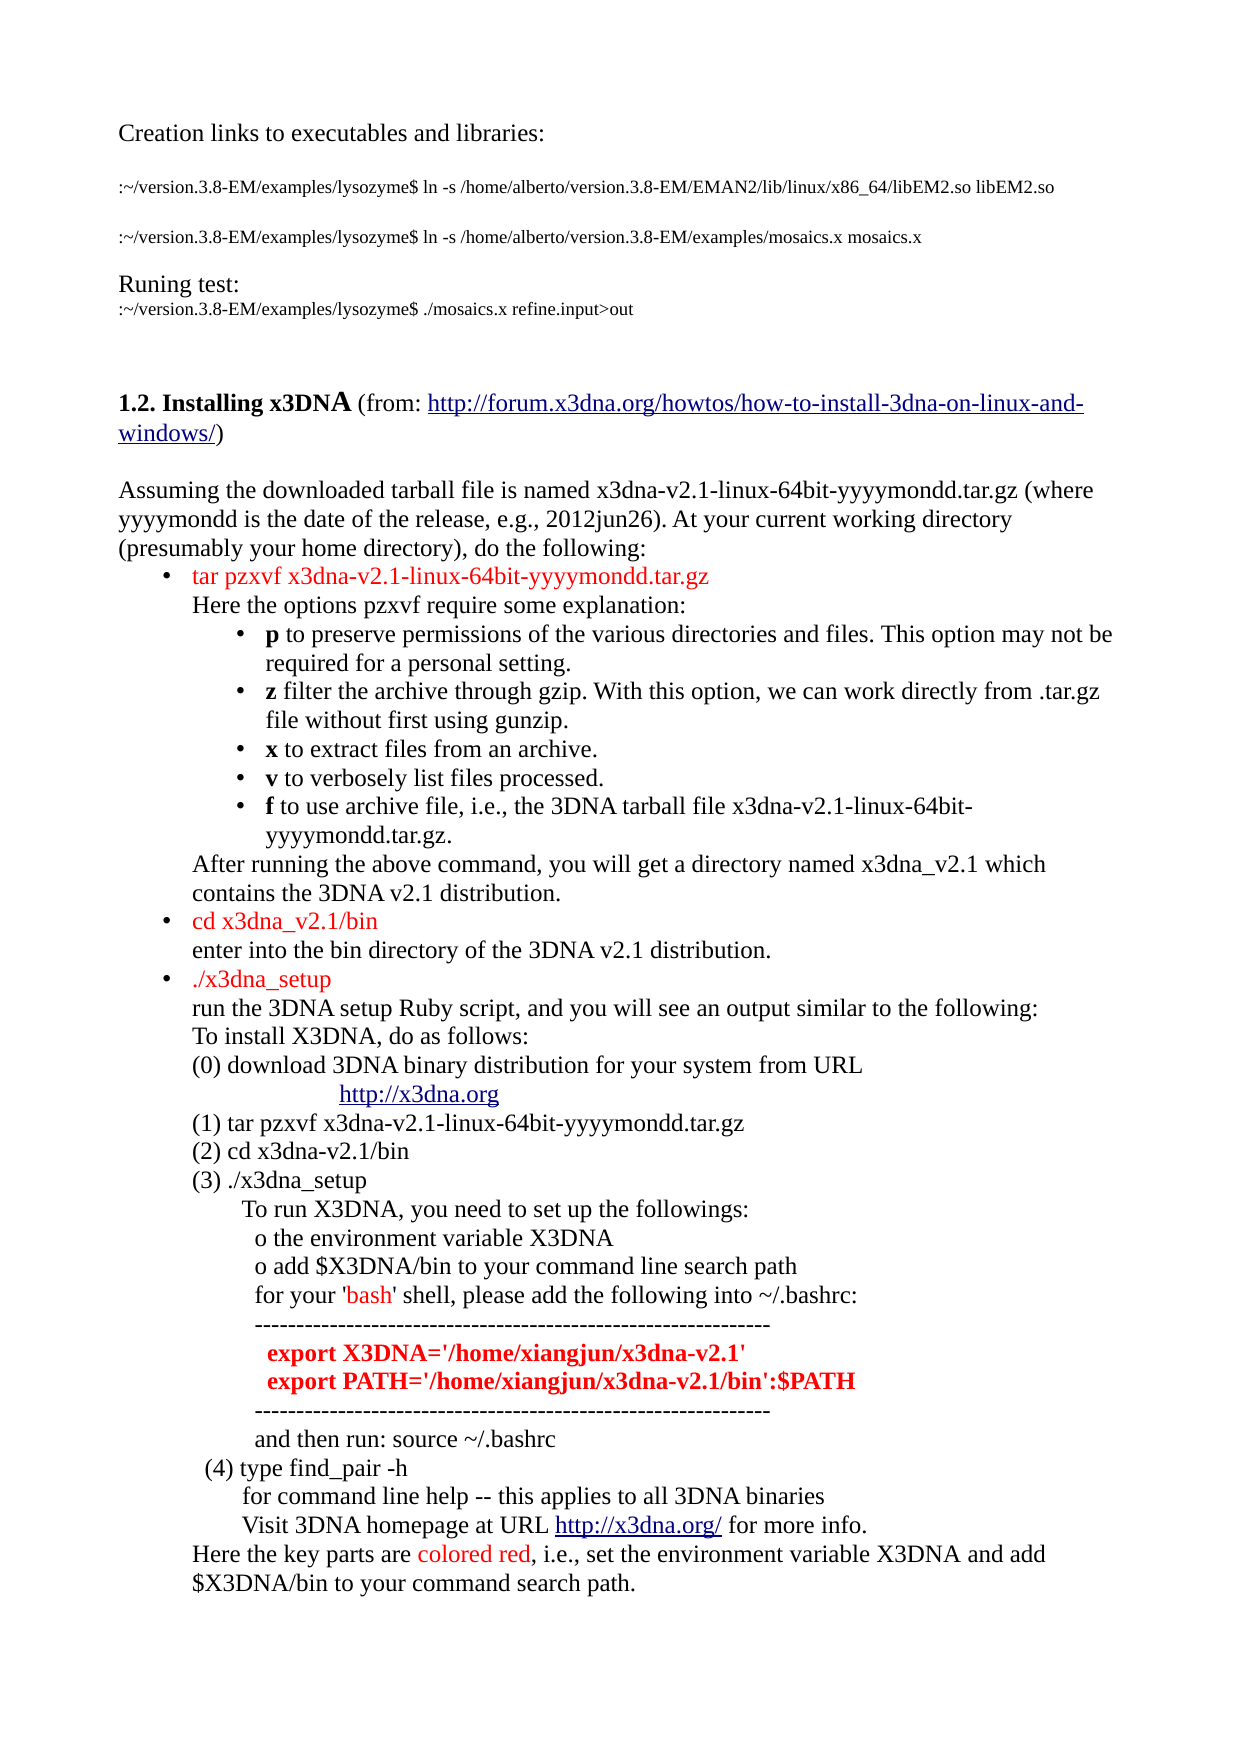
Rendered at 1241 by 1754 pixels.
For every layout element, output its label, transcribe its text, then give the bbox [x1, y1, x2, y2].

list cd x3dna_v2.1/bin enter into the bin directory of the 3DNA v2.1 distribution. [162, 906, 1122, 964]
text :~/version.3.8-EM/examples/lysozyme$ ln -s /home/alberto/version.3.8-EM/examples/mosaics.x mosaics.x [118, 226, 1122, 247]
list Visit 3DNA homepage at URL http://x3dna.org/ for more info. [162, 1510, 1122, 1539]
list -------------------------------------------------------------- [162, 1395, 1122, 1424]
list o add $X3DNA/bin to your command line search path [162, 1251, 1122, 1280]
list (2) cd x3dna-v2.1/bin [162, 1136, 1122, 1165]
list (1) tar pzxvf x3dna-v2.1-linux-64bit-yyyymondd.tar.gz [162, 1108, 1122, 1136]
text :~/version.3.8-EM/examples/lysozyme$ ln -s /home/alberto/version.3.8-EM/EMAN2/lib/linux/x86_64/libEM2.so libEM2.so [118, 176, 1122, 197]
list To run X3DNA, you need to set up the followings: [162, 1194, 1122, 1223]
list After running the above command, you will get a directory named x3dna_v2.1 which contains the 3DNA v2.1 distribution. [162, 849, 1122, 906]
list for your 'bash' shell, please add the following into ~/.bashrc: [162, 1280, 1122, 1309]
text Creation links to executables and libraries: [118, 118, 1122, 147]
list p to preserve permissions of the various directories and files. This option may not be required for a personal setting. [236, 619, 1122, 676]
list x to extract files from an archive. [236, 734, 1122, 763]
text Assuming the downloaded tarball file is named x3dna-v2.1-linux-64bit-yyyymondd.tar.gz (where yyyymondd is the date of the release, e.g., 2012jun26). At your current working directory (presumably your home directory), do the following: [118, 475, 1122, 561]
text :~/version.3.8-EM/examples/lysozyme$ ./mosaics.x refine.input>out [118, 298, 1122, 319]
list for command line help -- this applies to all 3DNA binaries [162, 1481, 1122, 1510]
list (4) type find_pair -h [162, 1453, 1122, 1481]
list v to verbosely list files processed. [236, 763, 1122, 791]
list ./x3dna_setup run the 3DNA setup Ruby script, and you will see an output similar to the following: [162, 964, 1122, 1021]
text 1.2. Installing x3DNA (from: http://forum.x3dna.org/howtos/how-to-install-3dna-on-linux-and-windows/) [118, 384, 1122, 446]
list export X3DNA='/home/xiangjun/x3dna-v2.1' [162, 1338, 1122, 1366]
list and then run: source ~/.bashrc [162, 1424, 1122, 1453]
list http://x3dna.org [309, 1079, 1122, 1108]
list To install X3DNA, do as follows: [162, 1021, 1122, 1050]
text Runing test: [118, 269, 1122, 298]
list z filter the archive through gzip. With this option, we can work directly from .tar.gz file without first using gunzip. [236, 676, 1122, 734]
list tar pzxvf x3dna-v2.1-linux-64bit-yyyymondd.tar.gz Here the options pzxvf require some explanation: [162, 561, 1122, 619]
list o the environment variable X3DNA [162, 1223, 1122, 1251]
list (3) ./x3dna_setup [162, 1165, 1122, 1194]
list Here the key parts are colored red, i.e., set the environment variable X3DNA and add $X3DNA/bin to your command search path. [162, 1539, 1122, 1625]
list f to use archive file, i.e., the 3DNA tarball file x3dna-v2.1-linux-64bit-yyyymondd.tar.gz. [236, 791, 1122, 849]
list export PATH='/home/xiangjun/x3dna-v2.1/bin':$PATH [162, 1366, 1122, 1395]
list (0) download 3DNA binary distribution for your system from URL [162, 1050, 1122, 1079]
list -------------------------------------------------------------- [162, 1309, 1122, 1338]
